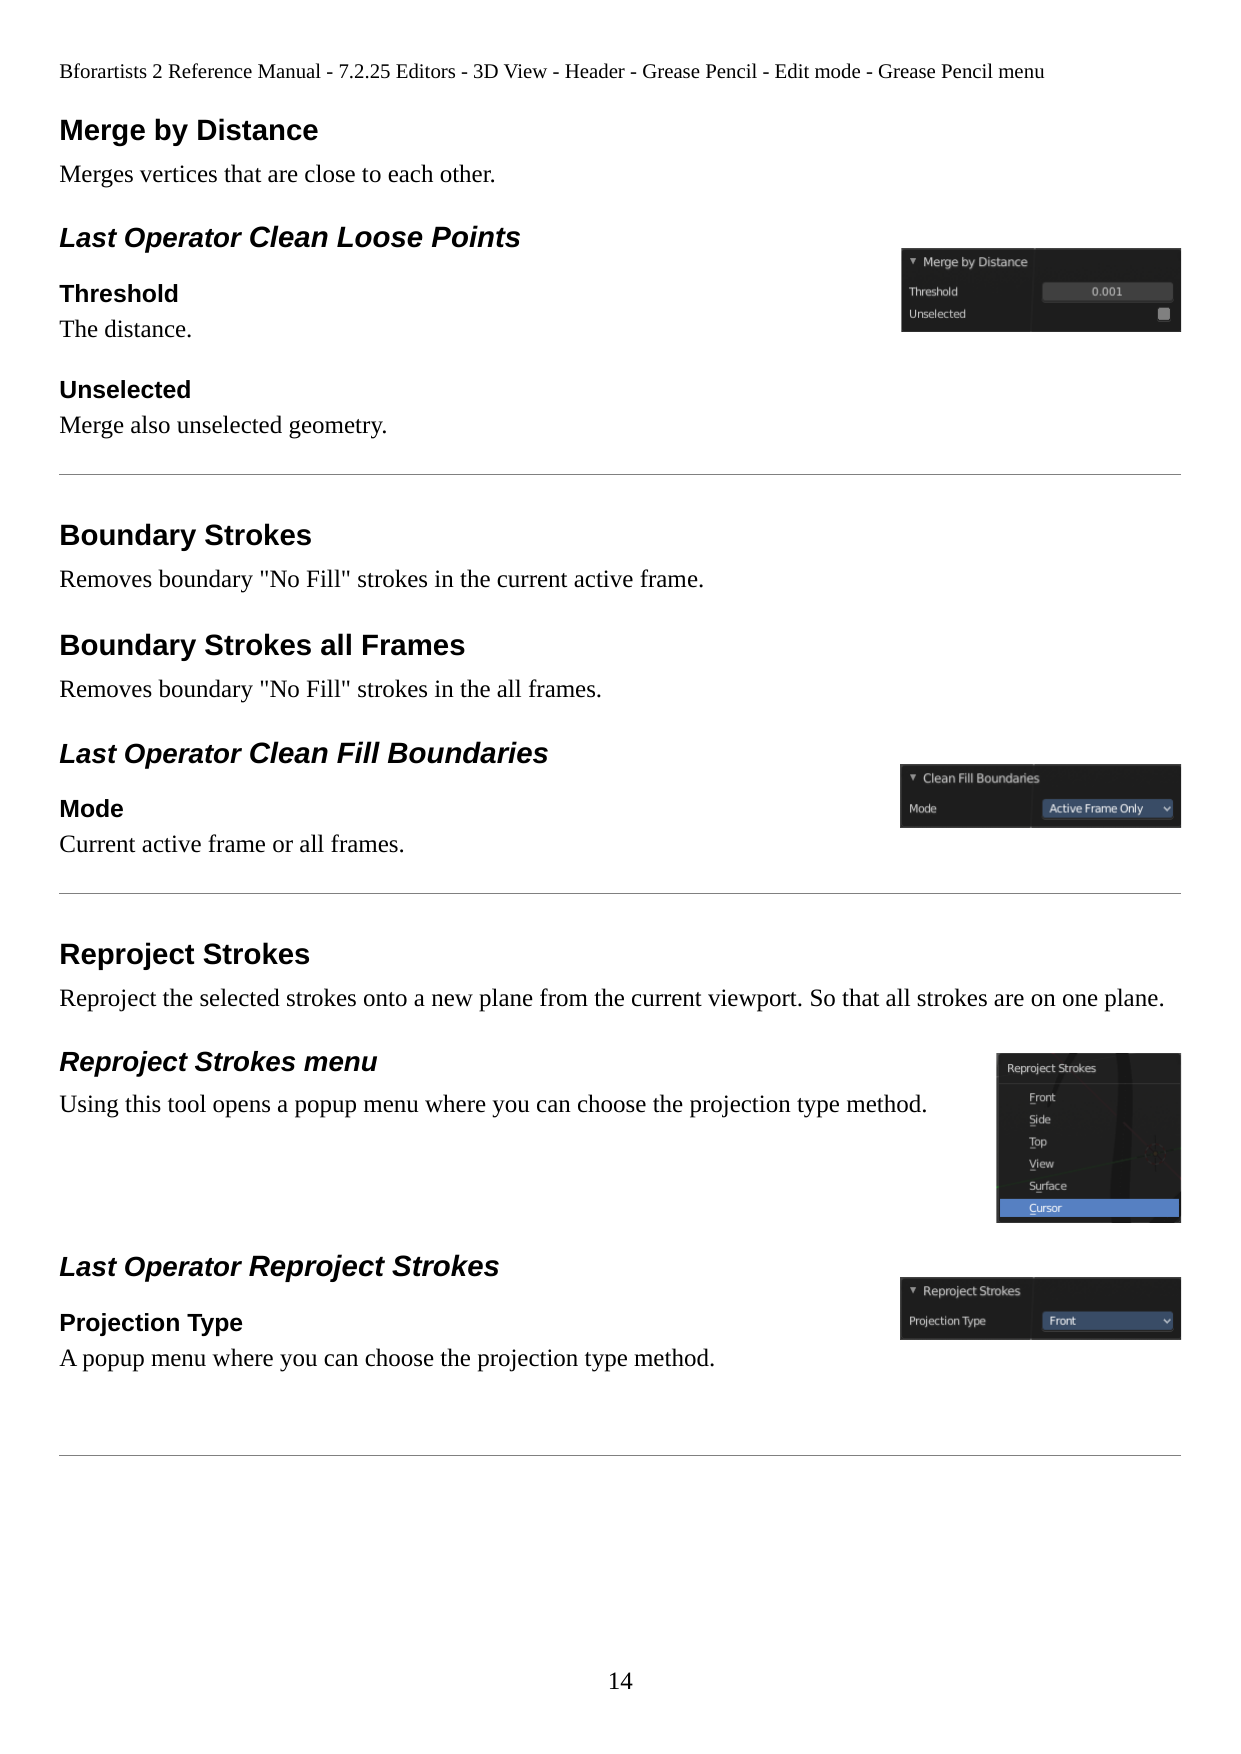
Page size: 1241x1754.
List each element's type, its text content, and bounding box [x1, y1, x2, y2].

text Current active frame or all frames. [59, 829, 1181, 858]
subtitle Threshold [59, 279, 901, 308]
text Merge also unselected geometry. [59, 410, 1181, 439]
text Merges vertices that are close to each other. [59, 159, 1181, 188]
subtitle Mode [59, 794, 900, 823]
picture [901, 248, 1182, 332]
text A popup menu where you can choose the projection type method. [59, 1343, 1181, 1371]
subtitle Boundary Strokes all Frames [59, 628, 1181, 662]
subtitle Reproject Strokes [59, 937, 1181, 971]
subtitle Last Operator Clean Loose Points [59, 220, 1181, 254]
picture [900, 764, 1182, 828]
subtitle Reproject Strokes menu [59, 1045, 1181, 1077]
subtitle Boundary Strokes [59, 518, 1181, 552]
text The distance. [59, 314, 1181, 343]
subtitle Last Operator Reproject Strokes [59, 1249, 1181, 1283]
subtitle Projection Type [59, 1308, 900, 1336]
text Using this tool opens a popup menu where you can choose the projection type method. [59, 1089, 996, 1118]
picture [900, 1277, 1182, 1340]
subtitle Last Operator Clean Fill Boundaries [59, 736, 1181, 769]
text Removes boundary "No Fill" strokes in the current active frame. [59, 564, 1181, 593]
subtitle Merge by Distance [59, 113, 1181, 146]
picture [996, 1053, 1182, 1223]
text Removes boundary "No Fill" strokes in the all frames. [59, 674, 1181, 703]
subtitle Unselected [59, 376, 1181, 404]
text Reproject the selected strokes onto a new plane from the current viewport. So that all strokes are on one plane. [59, 983, 1181, 1012]
